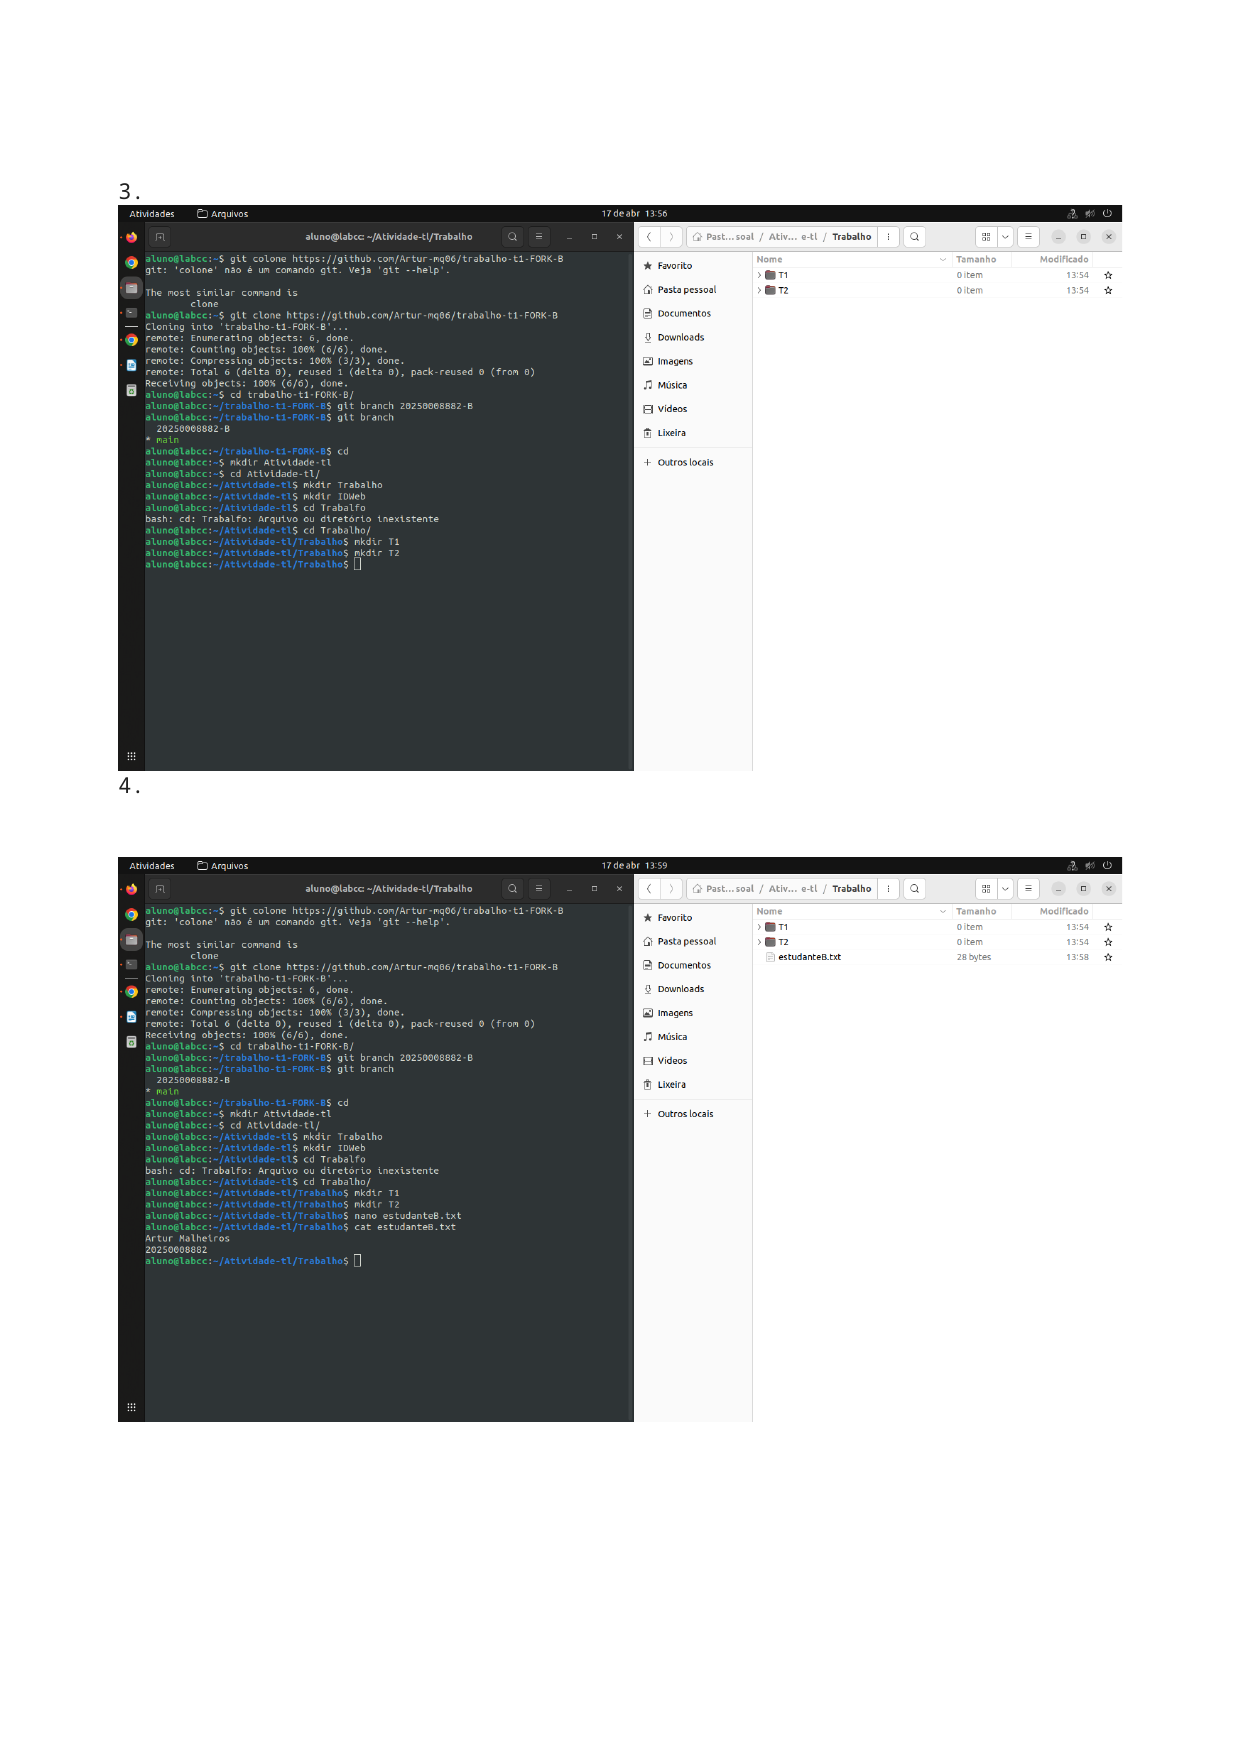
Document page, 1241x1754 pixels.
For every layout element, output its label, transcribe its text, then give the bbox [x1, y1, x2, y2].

picture [118, 205, 1123, 771]
text 4. [118, 771, 1122, 800]
text 3. [118, 176, 1122, 205]
picture [118, 857, 1123, 1422]
